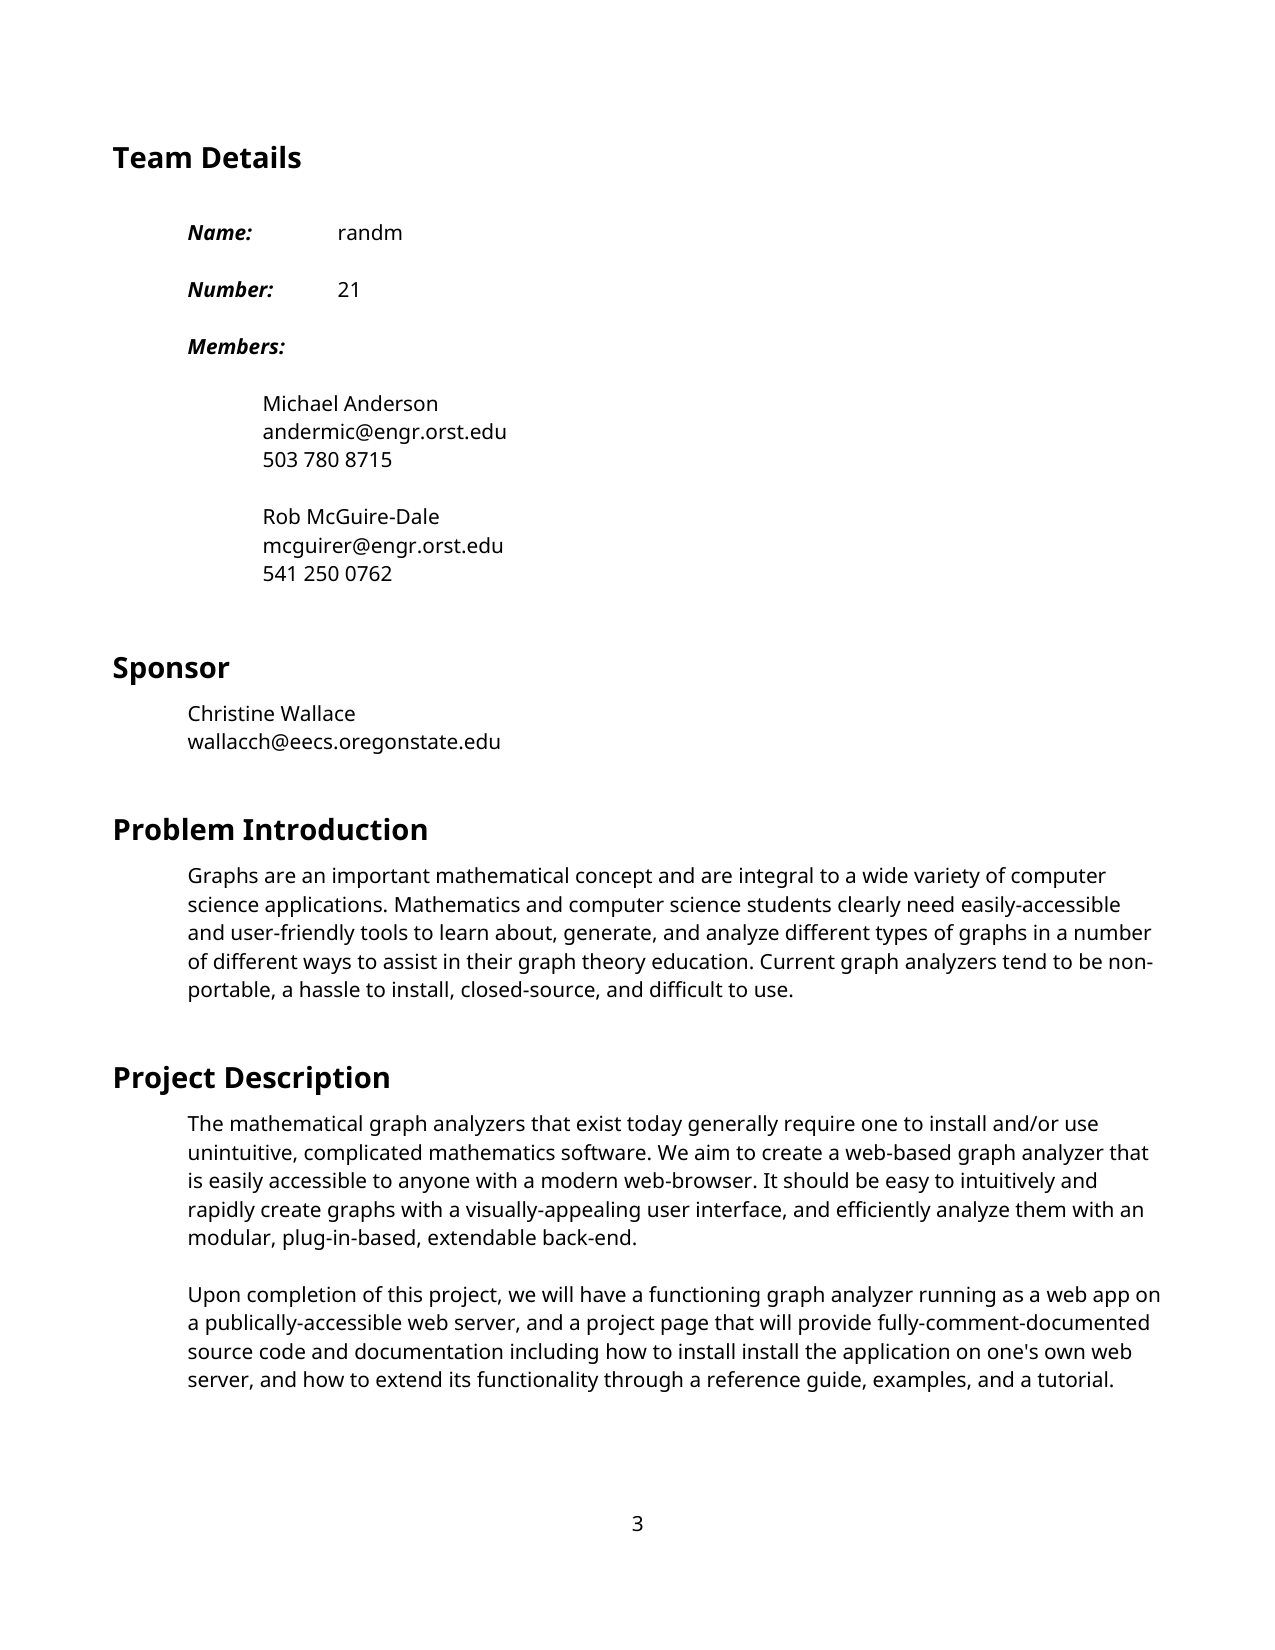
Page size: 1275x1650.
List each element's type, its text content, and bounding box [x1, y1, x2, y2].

text Members: [187, 332, 1162, 360]
text andermic@engr.orst.edu [262, 417, 1162, 446]
subtitle Sponsor [112, 647, 1162, 687]
text Christine Wallace [187, 699, 1162, 727]
text The mathematical graph analyzers that exist today generally require one to install and/or use unintuitive, complicated mathematics software. We aim to create a web-based graph analyzer that is easily accessible to anyone with a modern web-browser. It should be easy to intuitively and rapidly create graphs with a visually-appealing user interface, and efficiently analyze them with an modular, plug-in-based, extendable back-end. Upon completion of this project, we will have a functioning graph analyzer running as a web app on a publically-accessible web server, and a project page that will provide fully-comment-documented source code and documentation including how to install install the application on one's own web server, and how to extend its functionality through a reference guide, examples, and a tutorial. [187, 1109, 1162, 1394]
text Rob McGuire-Dale [262, 502, 1162, 531]
text wallacch@eecs.oregonstate.edu [187, 727, 1162, 784]
text Graphs are an important mathematical concept and are integral to a wide variety of computer science applications. Mathematics and computer science students clearly need easily-accessible and user-friendly tools to learn about, generate, and analyze different types of graphs in a number of different ways to assist in their graph theory education. Current graph analyzers tend to be non-portable, a hassle to install, closed-source, and difficult to use. [187, 862, 1162, 1004]
text mcguirer@engr.orst.edu [262, 531, 1162, 559]
subtitle Problem Introduction [112, 809, 1162, 849]
subtitle Team Details [112, 137, 1162, 177]
text 503 780 8715 [262, 446, 1162, 474]
text 541 250 0762 [262, 559, 1162, 622]
text Number: 21 [187, 275, 1162, 303]
text Michael Anderson [262, 389, 1162, 417]
subtitle Project Description [112, 1057, 1162, 1097]
text Name: randm [187, 218, 1162, 247]
